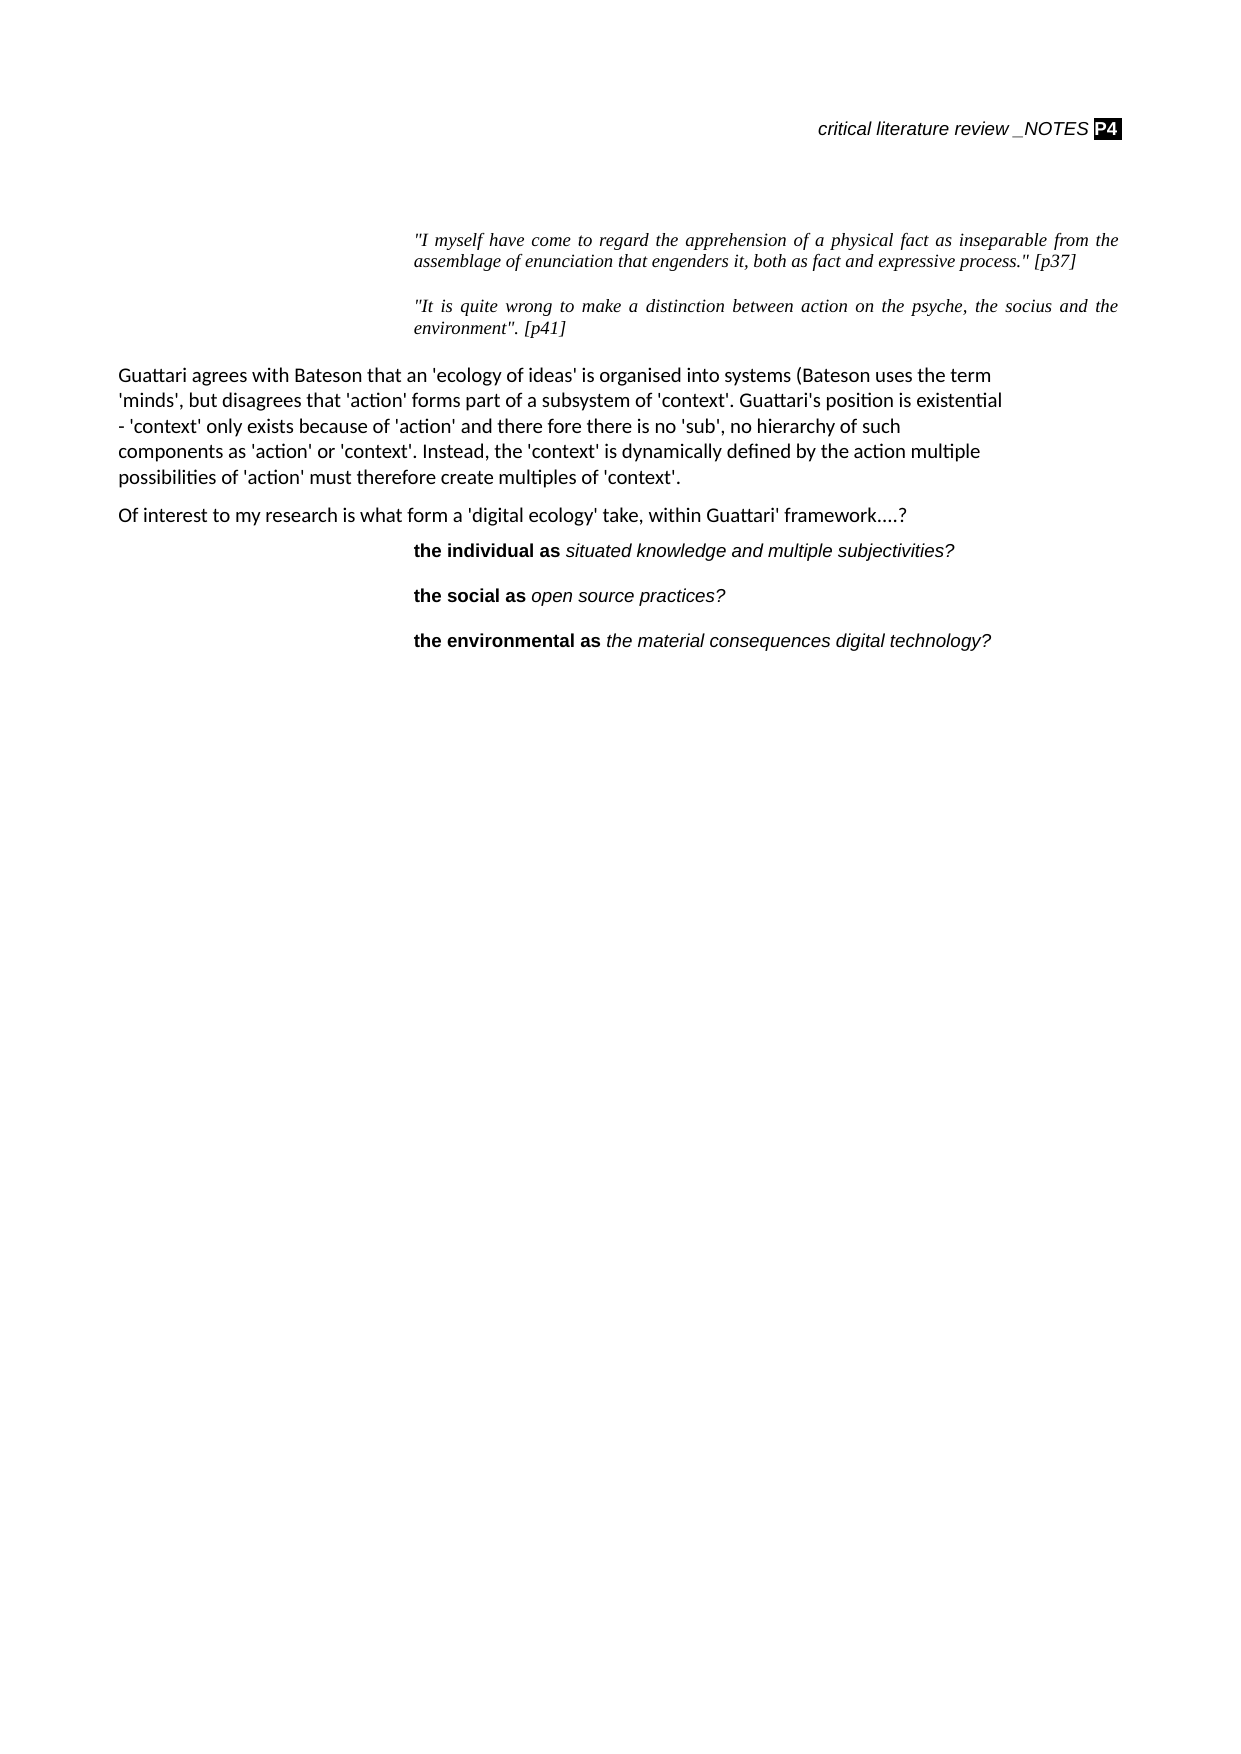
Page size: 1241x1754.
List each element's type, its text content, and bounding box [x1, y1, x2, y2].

text "It is quite wrong to make a distinction between action on the psyche, the socius and the environment". [p41] [413, 295, 1122, 338]
text Of interest to my research is what form a 'digital ecology' take, within Guattari' framework....? [118, 502, 1004, 527]
text the environmental as the material consequences digital technology? [413, 630, 1122, 652]
text Guattari agrees with Bateson that an 'ecology of ideas' is organised into systems (Bateson uses the term 'minds', but disagrees that 'action' forms part of a subsystem of 'context'. Guattari's position is existential - 'context' only exists because of 'action' and there fore there is no 'sub', no hierarchy of such components as 'action' or 'context'. Instead, the 'context' is dynamically defined by the action multiple possibilities of 'action' must therefore create multiples of 'context'. [118, 362, 1004, 489]
text the social as open source practices? [413, 585, 1122, 606]
text the individual as situated knowledge and multiple subjectivities? [413, 540, 1122, 561]
text "I myself have come to regard the apprehension of a physical fact as inseparable from the assemblage of enunciation that engenders it, both as fact and expressive process." [p37] [413, 229, 1122, 272]
